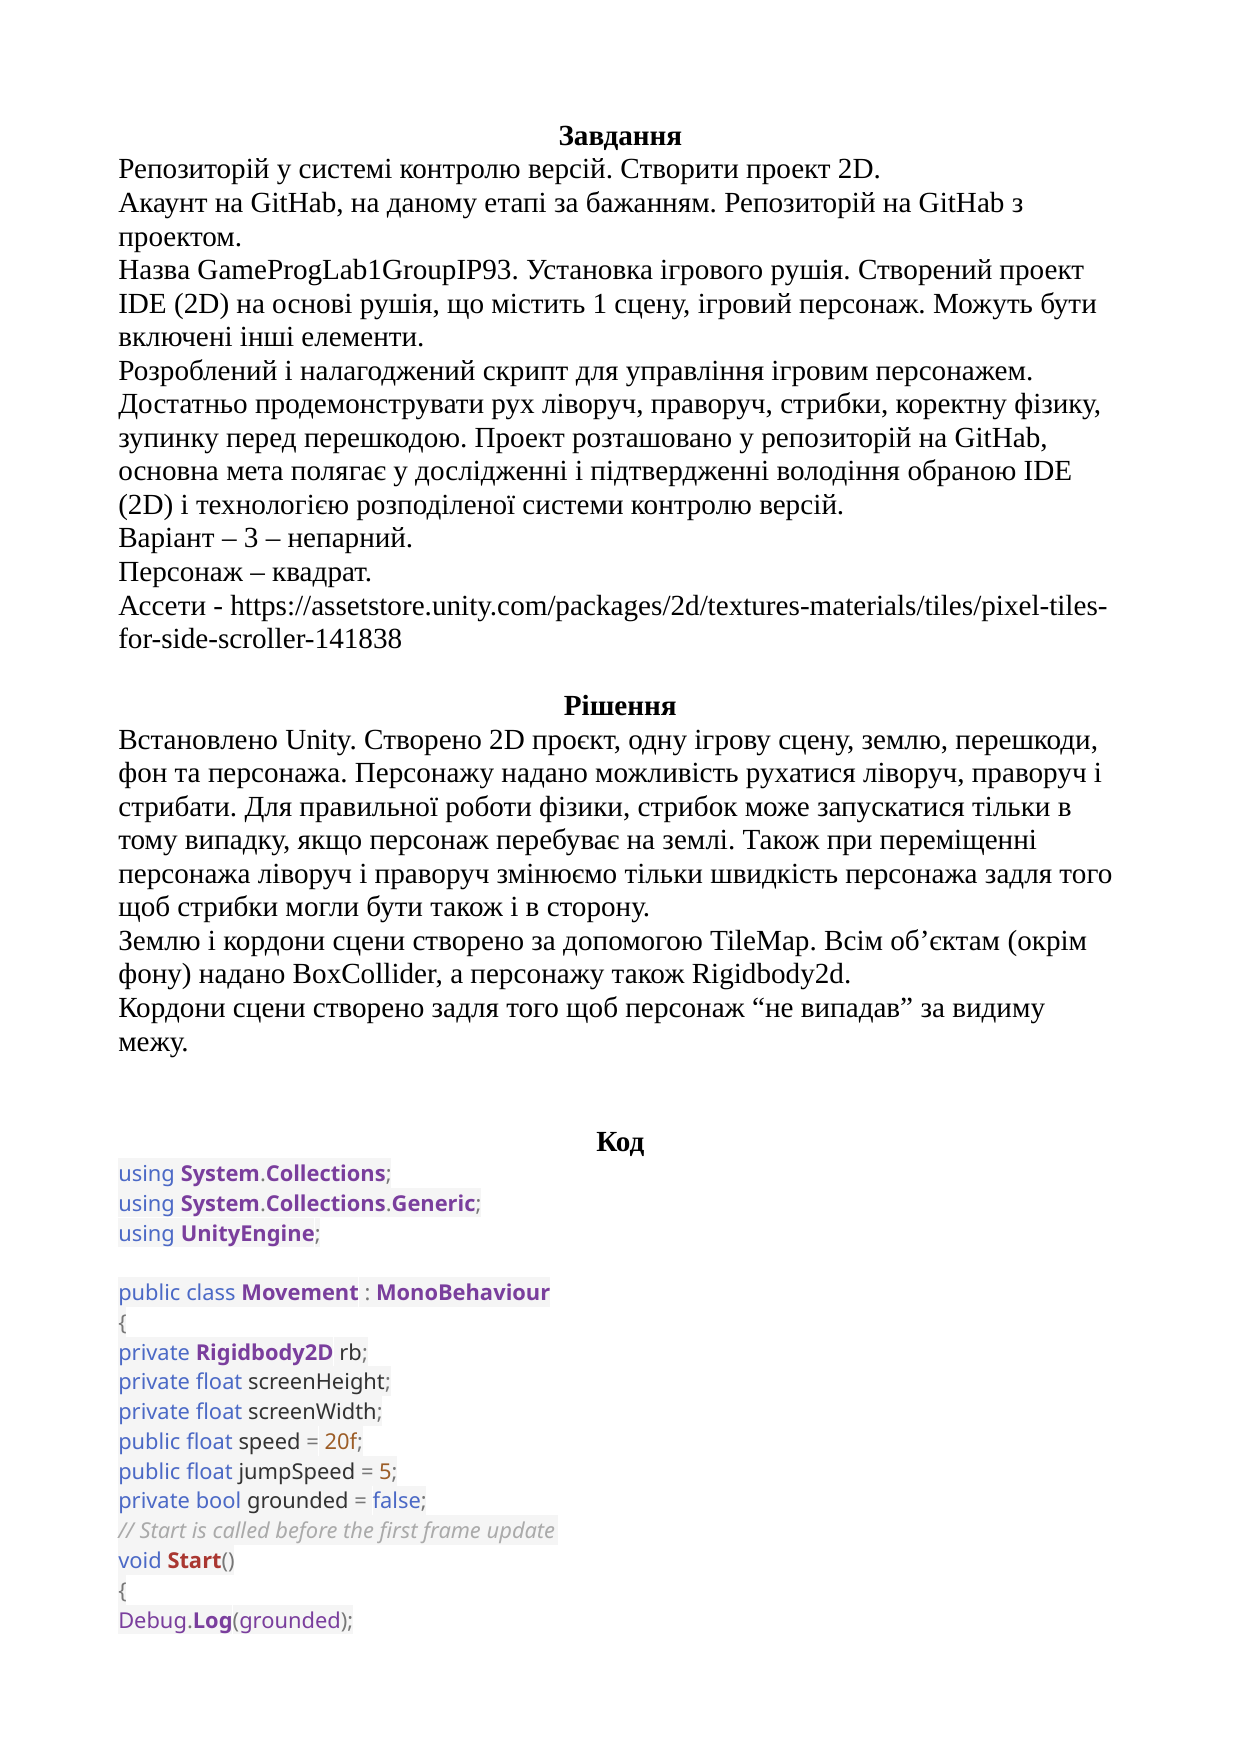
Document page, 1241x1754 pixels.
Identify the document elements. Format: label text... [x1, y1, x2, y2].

text Кордони сцени створено задля того щоб персонаж “не випадав” за видиму межу. [118, 990, 1122, 1057]
text Акаунт на GitHab, на даному етапі за бажанням. Репозиторій на GitHab з проектом. [118, 185, 1122, 252]
text private Rigidbody2D rb; [118, 1337, 1122, 1366]
text Варіант – 3 – непарний. [118, 521, 1122, 554]
text private float screenHeight; [118, 1366, 1122, 1396]
text Назва GameProgLab1GroupIP93. Установка ігрового рушія. Створений проект IDE (2D) на основі рушія, що містить 1 сцену, ігровий персонаж. Можуть бути включені інші елементи. [118, 252, 1122, 353]
text void Start() [118, 1545, 1122, 1575]
text { [118, 1307, 1122, 1337]
text Встановлено Unity. Створено 2D проєкт, одну ігрову сцену, землю, перешкоди, фон та персонажа. Персонажу надано можливість рухатися ліворуч, праворуч і стрибати. Для правильної роботи фізики, стрибок може запускатися тільки в тому випадку, якщо персонаж перебуває на землі. Також при переміщенні персонажа ліворуч і праворуч змінюємо тільки швидкість персонажа задля того щоб стрибки могли бути також і в сторону. [118, 722, 1122, 923]
text using UnityEngine; [118, 1217, 1122, 1247]
text Розроблений і налагоджений скрипт для управління ігровим персонажем. Достатньо продемонструвати рух ліворуч, праворуч, стрибки, коректну фізику, зупинку перед перешкодою. Проект розташовано у репозиторій на GitHab, основна мета полягає у дослідженні і підтвердженні володіння обраною IDE (2D) і технологією розподіленої системи контролю версій. [118, 353, 1122, 521]
text public class Movement : MonoBehaviour [118, 1277, 1122, 1307]
text public float jumpSpeed = 5; [118, 1456, 1122, 1486]
text Debug.Log(grounded); [118, 1605, 1122, 1634]
text using System.Collections.Generic; [118, 1188, 1122, 1217]
text // Start is called before the first frame update [118, 1515, 1122, 1545]
text Завдання [118, 118, 1122, 152]
text Ассети - https://assetstore.unity.com/packages/2d/textures-materials/tiles/pixel-tiles-for-side-scroller-141838 [118, 588, 1122, 655]
text { [118, 1575, 1122, 1605]
text Код [118, 1124, 1122, 1158]
text Землю і кордони сцени створено за допомогою TileMap. Всім об’єктам (окрім фону) надано BoxCollider, а персонажу також Rigidbody2d. [118, 923, 1122, 990]
text private bool grounded = false; [118, 1486, 1122, 1515]
text Рішення [118, 688, 1122, 722]
text Персонаж – квадрат. [118, 554, 1122, 588]
text public float speed = 20f; [118, 1426, 1122, 1456]
text private float screenWidth; [118, 1396, 1122, 1426]
text Репозиторій у системі контролю версій. Створити проект 2D. [118, 152, 1122, 185]
text using System.Collections; [118, 1158, 1122, 1188]
